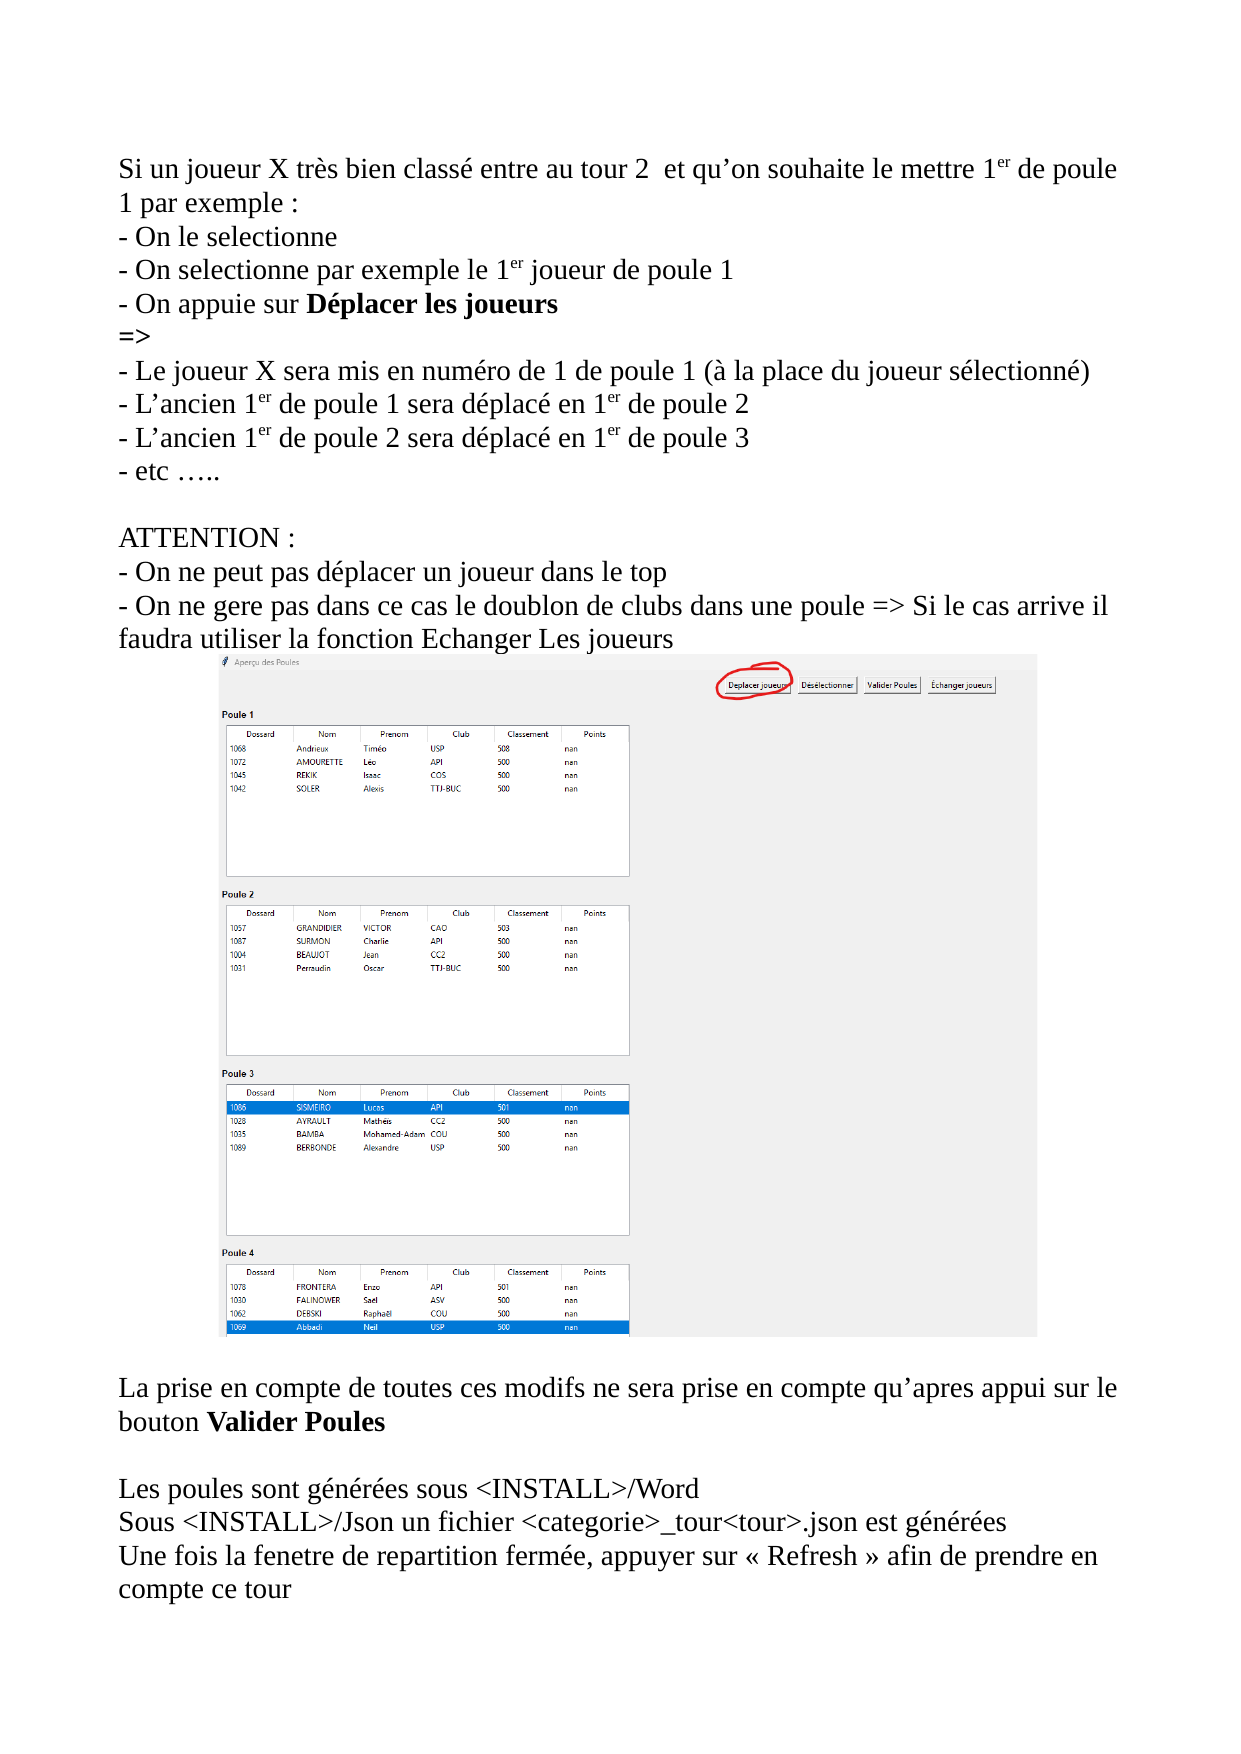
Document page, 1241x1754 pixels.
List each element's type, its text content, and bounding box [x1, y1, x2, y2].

text Sous <INSTALL>/Json un fichier <categorie>_tour<tour>.json est générées [118, 1504, 1122, 1538]
picture [218, 654, 1038, 1337]
text - On ne gere pas dans ce cas le doublon de clubs dans une poule => Si le cas arrive il faudra utiliser la fonction Echanger Les joueurs [118, 588, 1122, 655]
text - On appuie sur Déplacer les joueurs [118, 286, 1122, 319]
text Si un joueur X très bien classé entre au tour 2 et qu’on souhaite le mettre 1er de poule 1 par exemple : [118, 152, 1122, 219]
text - L’ancien 1er de poule 2 sera déplacé en 1er de poule 3 [118, 420, 1122, 453]
text => [118, 319, 1122, 353]
text - L’ancien 1er de poule 1 sera déplacé en 1er de poule 2 [118, 386, 1122, 420]
text Les poules sont générées sous <INSTALL>/Word [118, 1471, 1122, 1504]
text Une fois la fenetre de repartition fermée, appuyer sur « Refresh » afin de prendre en compte ce tour [118, 1538, 1122, 1605]
text ATTENTION : [118, 521, 1122, 554]
text La prise en compte de toutes ces modifs ne sera prise en compte qu’apres appui sur le bouton Valider Poules [118, 1370, 1122, 1437]
text - On selectionne par exemple le 1er joueur de poule 1 [118, 252, 1122, 286]
text - On le selectionne [118, 219, 1122, 252]
text - etc ….. [118, 453, 1122, 487]
text - Le joueur X sera mis en numéro de 1 de poule 1 (à la place du joueur sélectionné) [118, 353, 1122, 386]
text - On ne peut pas déplacer un joueur dans le top [118, 554, 1122, 588]
